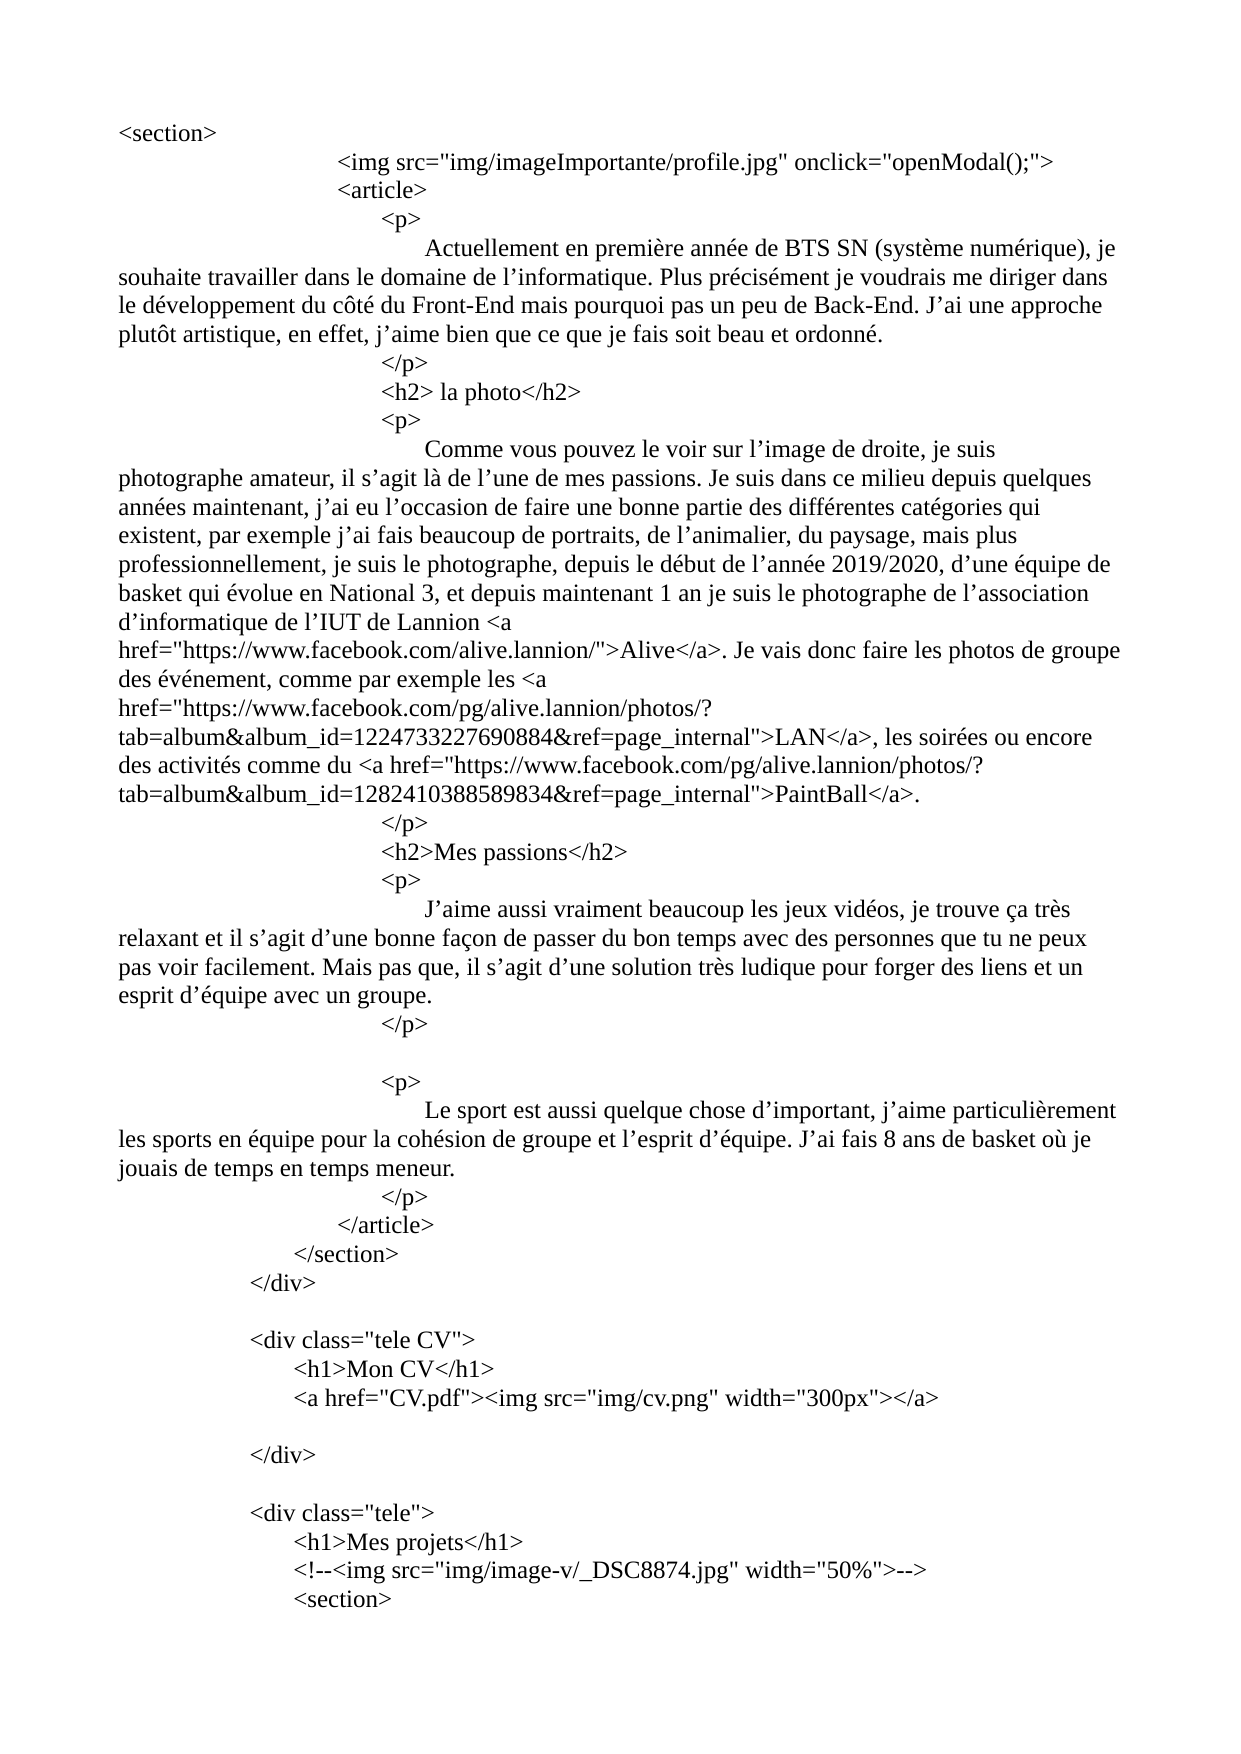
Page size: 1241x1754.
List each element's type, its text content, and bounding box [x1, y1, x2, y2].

text <a href="CV.pdf"><img src="img/cv.png" width="300px"></a> [118, 1383, 1122, 1412]
text <p> [118, 204, 1122, 233]
text Comme vous pouvez le voir sur l’image de droite, je suis photographe amateur, il s’agit là de l’une de mes passions. Je suis dans ce milieu depuis quelques années maintenant, j’ai eu l’occasion de faire une bonne partie des différentes catégories qui existent, par exemple j’ai fais beaucoup de portraits, de l’animalier, du paysage, mais plus professionnellement, je suis le photographe, depuis le début de l’année 2019/2020, d’une équipe de basket qui évolue en National 3, et depuis maintenant 1 an je suis le photographe de l’association d’informatique de l’IUT de Lannion <a href="https://www.facebook.com/alive.lannion/">Alive</a>. Je vais donc faire les photos de groupe des événement, comme par exemple les <a href="https://www.facebook.com/pg/alive.lannion/photos/?tab=album&album_id=1224733227690884&ref=page_internal">LAN</a>, les soirées ou encore des activités comme du <a href="https://www.facebook.com/pg/alive.lannion/photos/?tab=album&album_id=1282410388589834&ref=page_internal">PaintBall</a>. [118, 434, 1122, 808]
text <article> [118, 176, 1122, 204]
text <section> [118, 1584, 1122, 1613]
text </p> [118, 348, 1122, 377]
text </div> [118, 1441, 1122, 1469]
text <h1>Mon CV</h1> [118, 1354, 1122, 1383]
text <div class="tele"> [118, 1498, 1122, 1527]
text <img src="img/imageImportante/profile.jpg" onclick="openModal();"> [118, 147, 1122, 176]
text <!--<img src="img/image-v/_DSC8874.jpg" width="50%">--> [118, 1556, 1122, 1584]
text <section> [118, 118, 1122, 147]
text </article> [118, 1211, 1122, 1239]
text </p> [118, 808, 1122, 837]
text </p> [118, 1009, 1122, 1038]
text </p> [118, 1182, 1122, 1211]
text <p> [118, 866, 1122, 894]
text </div> [118, 1268, 1122, 1297]
text </section> [118, 1239, 1122, 1268]
text <p> [118, 406, 1122, 434]
text <h2>Mes passions</h2> [118, 837, 1122, 866]
text <p> [118, 1067, 1122, 1096]
text <h1>Mes projets</h1> [118, 1527, 1122, 1556]
text J’aime aussi vraiment beaucoup les jeux vidéos, je trouve ça très relaxant et il s’agit d’une bonne façon de passer du bon temps avec des personnes que tu ne peux pas voir facilement. Mais pas que, il s’agit d’une solution très ludique pour forger des liens et un esprit d’équipe avec un groupe. [118, 894, 1122, 1009]
text <h2> la photo</h2> [118, 377, 1122, 406]
text Le sport est aussi quelque chose d’important, j’aime particulièrement les sports en équipe pour la cohésion de groupe et l’esprit d’équipe. J’ai fais 8 ans de basket où je jouais de temps en temps meneur. [118, 1096, 1122, 1182]
text <div class="tele CV"> [118, 1326, 1122, 1354]
text Actuellement en première année de BTS SN (système numérique), je souhaite travailler dans le domaine de l’informatique. Plus précisément je voudrais me diriger dans le développement du côté du Front-End mais pourquoi pas un peu de Back-End. J’ai une approche plutôt artistique, en effet, j’aime bien que ce que je fais soit beau et ordonné. [118, 233, 1122, 348]
